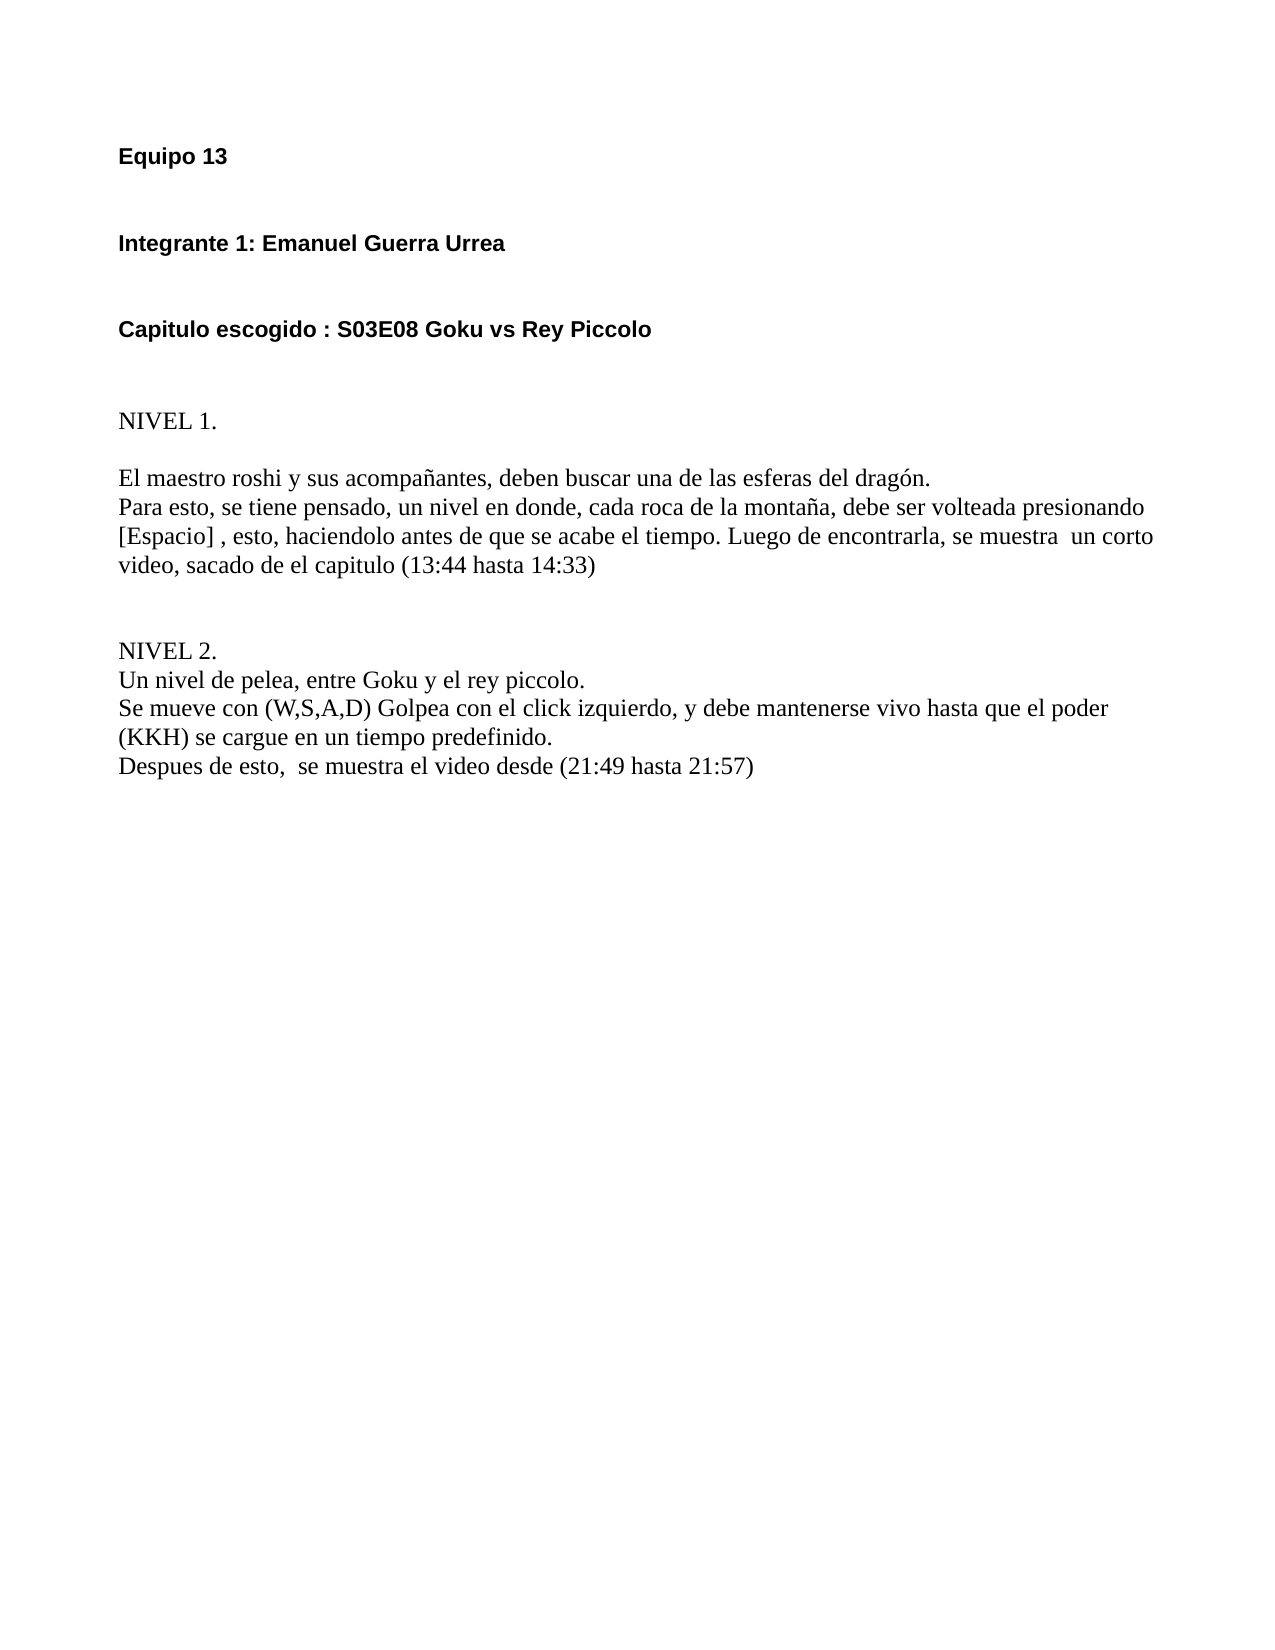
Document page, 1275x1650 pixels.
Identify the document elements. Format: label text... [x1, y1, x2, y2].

text Se mueve con (W,S,A,D) Golpea con el click izquierdo, y debe mantenerse vivo hasta que el poder (KKH) se cargue en un tiempo predefinido. Despues de esto, se muestra el video desde (21:49 hasta 21:57) [118, 693, 1157, 780]
text NIVEL 2. [118, 636, 1157, 665]
text El maestro roshi y sus acompañantes, deben buscar una de las esferas del dragón. [118, 463, 1157, 492]
text Para esto, se tiene pensado, un nivel en donde, cada roca de la montaña, debe ser volteada presionando [Espacio] , esto, haciendolo antes de que se acabe el tiempo. Luego de encontrarla, se muestra un corto video, sacado de el capitulo (13:44 hasta 14:33) [118, 492, 1157, 578]
text Integrante 1: Emanuel Guerra Urrea [118, 229, 1157, 256]
text Equipo 13 [118, 143, 1157, 169]
text NIVEL 1. [118, 377, 1157, 435]
text Capitulo escogido : S03E08 Goku vs Rey Piccolo [118, 316, 1157, 342]
text Un nivel de pelea, entre Goku y el rey piccolo. [118, 665, 1157, 693]
